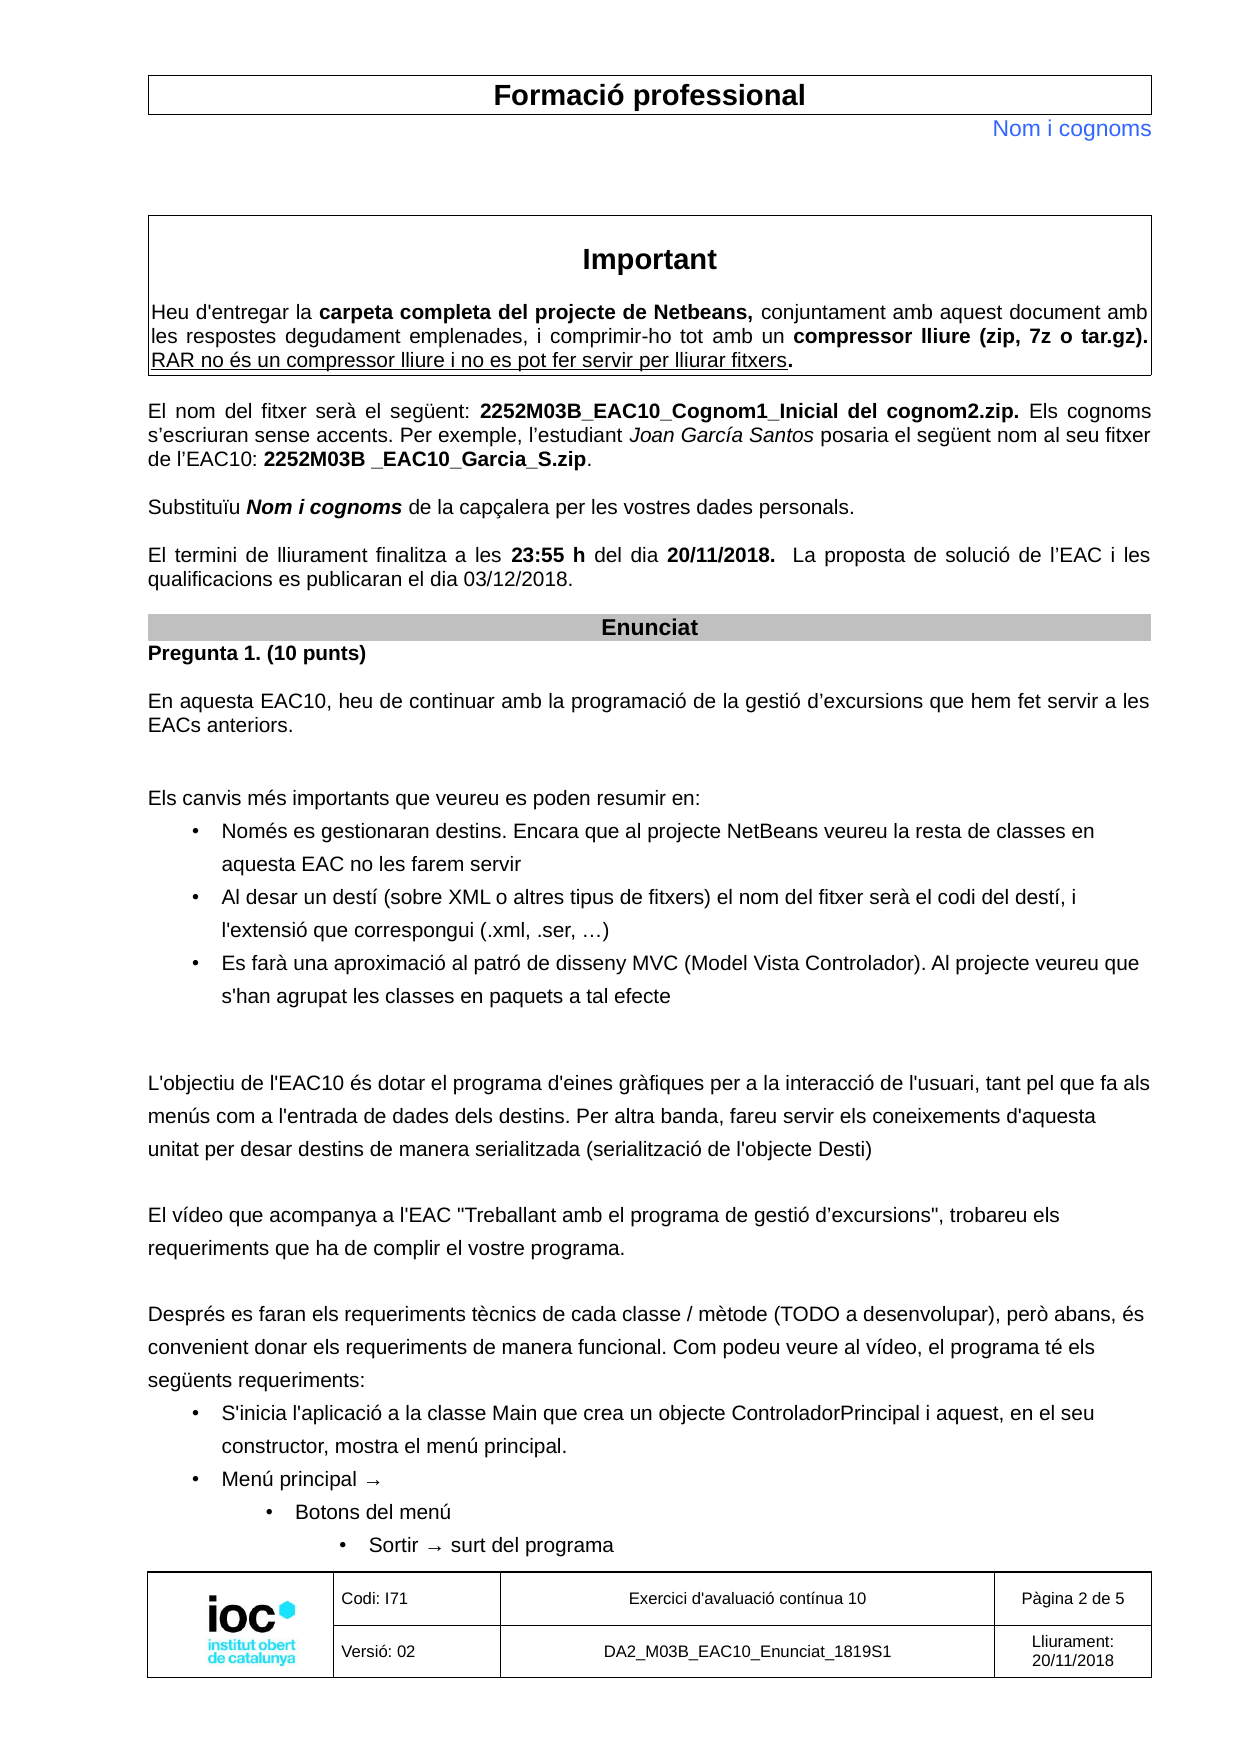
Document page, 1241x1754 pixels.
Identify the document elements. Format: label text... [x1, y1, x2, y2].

text Després es faran els requeriments tècnics de cada classe / mètode (TODO a desenvolupar), però abans, és convenient donar els requeriments de manera funcional. Com podeu veure al vídeo, el programa té els següents requeriments: [148, 1302, 1151, 1392]
text El vídeo que acompanya a l'EAC "Treballant amb el programa de gestió d’excursions", trobareu els requeriments que ha de complir el vostre programa. [148, 1202, 1151, 1259]
list Es farà una aproximació al patró de disseny MVC (Model Vista Controlador). Al projecte veureu que s'han agrupat les classes en paquets a tal efecte [192, 951, 1151, 1008]
text En aquesta EAC10, heu de continuar amb la programació de la gestió d’excursions que hem fet servir a les EACs anteriors. [148, 689, 1151, 737]
text Els canvis més importants que veureu es poden resumir en: [148, 786, 1151, 809]
list S'inicia l'aplicació a la classe Main que crea un objecte ControladorPrincipal i aquest, en el seu constructor, mostra el menú principal. [192, 1401, 1151, 1458]
list Menú principal → [192, 1467, 1151, 1491]
list Només es gestionaran destins. Encara que al projecte NetBeans veureu la resta de classes en aquesta EAC no les farem servir [192, 818, 1151, 876]
list Sortir → surt del programa [339, 1533, 1151, 1557]
picture [195, 1581, 309, 1677]
text Heu d'entregar la carpeta completa del projecte de Netbeans, conjuntament amb aquest document amb les respostes degudament emplenades, i comprimir-ho tot amb un compressor lliure (zip, 7z o tar.gz). RAR no és un compressor lliure i no es pot fer servir per lliurar fitxers. [149, 297, 1151, 375]
list Botons del menú [266, 1500, 1151, 1524]
text El nom del fitxer serà el següent: 2252M03B_EAC10_Cognom1_Inicial del cognom2.zip. Els cognoms s’escriuran sense accents. Per exemple, l’estudiant Joan García Santos posaria el següent nom al seu fitxer de l’EAC10: 2252M03B _EAC10_Garcia_S.zip. [148, 399, 1151, 471]
text Enunciat [148, 614, 1151, 641]
text Substituïu Nom i cognoms de la capçalera per les vostres dades personals. [148, 494, 1151, 518]
text Important [149, 239, 1151, 276]
text L'objectiu de l'EAC10 és dotar el programa d'eines gràfiques per a la interacció de l'usuari, tant pel que fa als menús com a l'entrada de dades dels destins. Per altra banda, fareu servir els coneixements d'aquesta unitat per desar destins de manera serialitzada (serialització de l'objecte Desti) [148, 1070, 1151, 1160]
list Al desar un destí (sobre XML o altres tipus de fitxers) el nom del fitxer serà el codi del destí, i l'extensió que correspongui (.xml, .ser, …) [192, 885, 1151, 942]
text El termini de lliurament finalitza a les 23:55 h del dia 20/11/2018. La proposta de solució de l’EAC i les qualificacions es publicaran el dia 03/12/2018. [148, 542, 1151, 590]
text Pregunta 1. (10 punts) [148, 641, 1151, 665]
